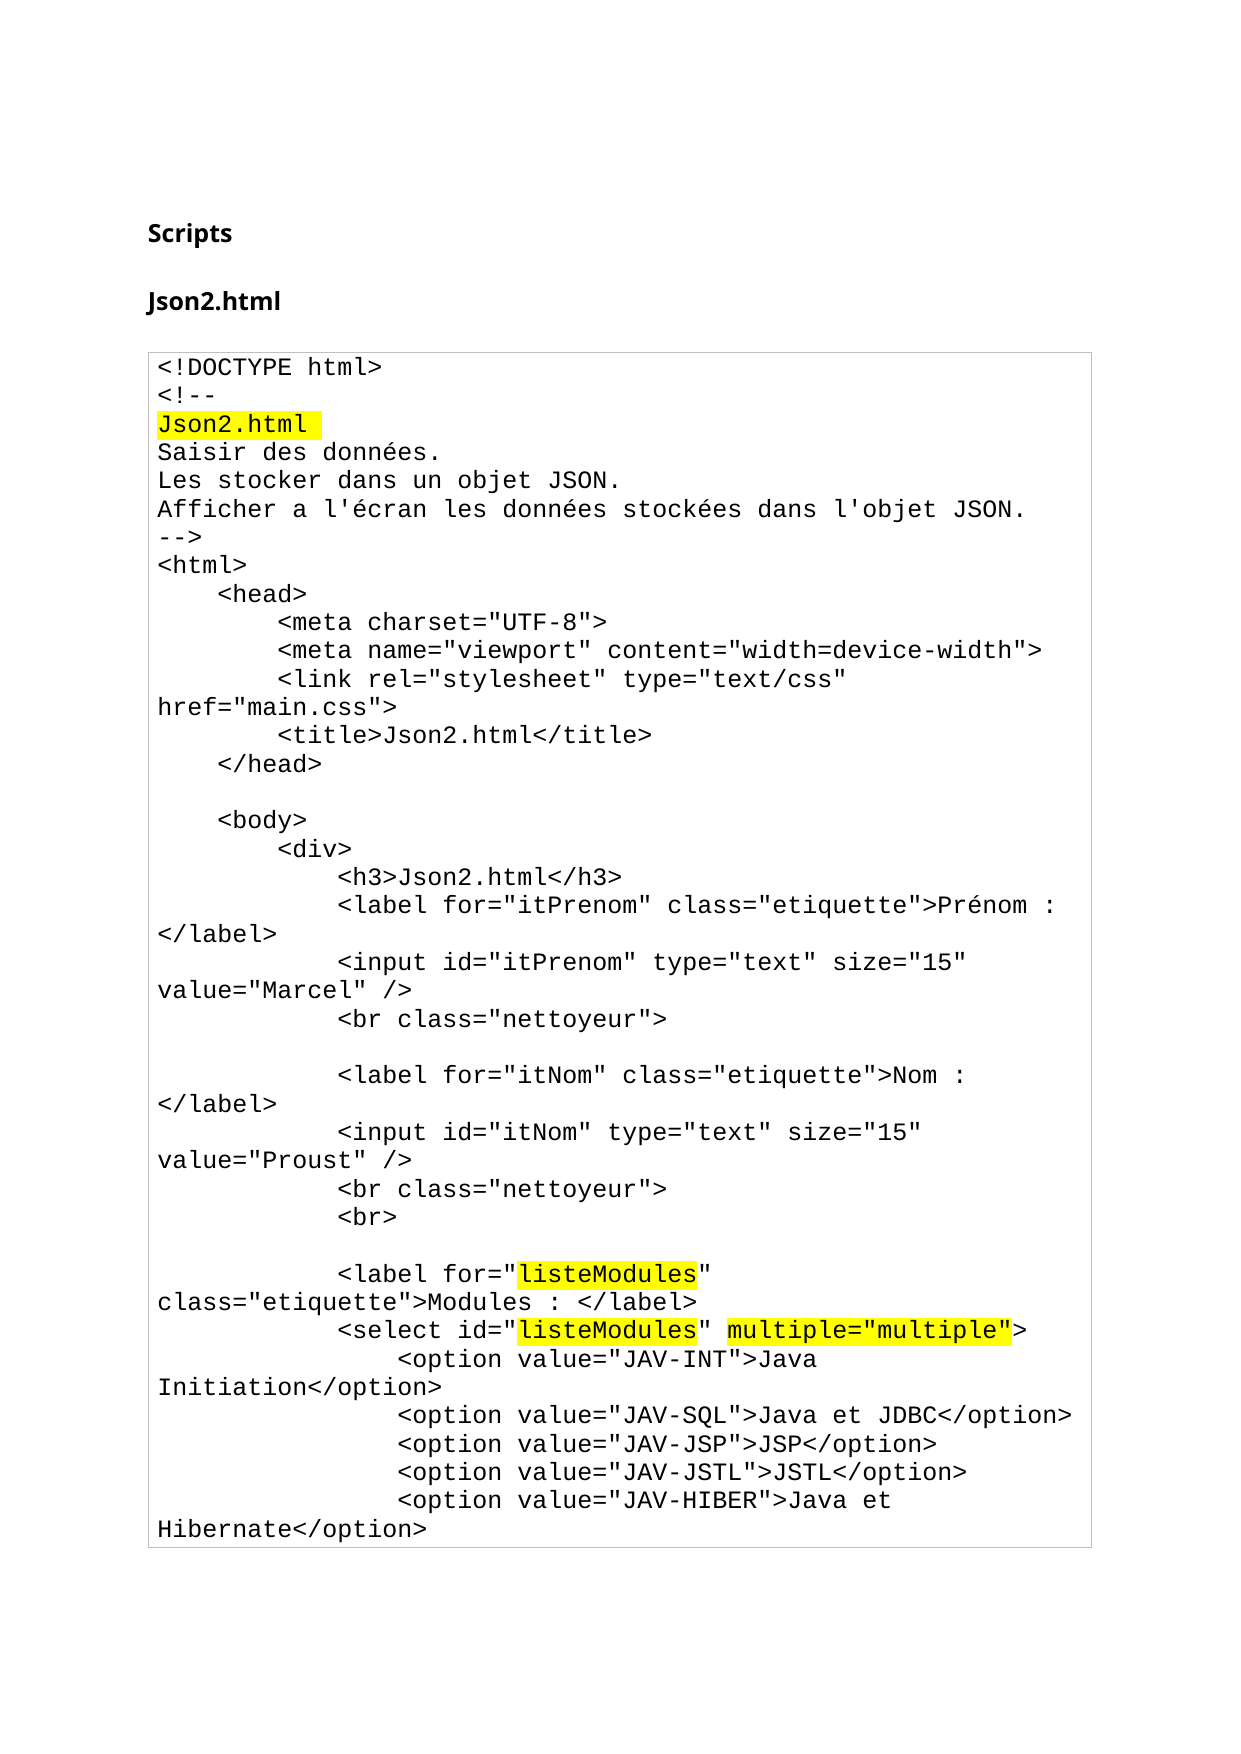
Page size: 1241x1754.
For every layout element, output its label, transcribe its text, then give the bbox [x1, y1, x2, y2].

text <label for="itPrenom" class="etiquette">Prénom : </label> [149, 890, 1091, 947]
text <br> [149, 1202, 1091, 1233]
text <label for="itNom" class="etiquette">Nom : </label> [149, 1060, 1091, 1117]
text <meta charset="UTF-8"> [149, 607, 1091, 635]
text <option value="JAV-INT">Java Initiation</option> [149, 1343, 1091, 1400]
text <option value="JAV-HIBER">Java et Hibernate</option> [149, 1485, 1091, 1547]
text Saisir des données. [149, 437, 1091, 465]
text <!-- [149, 380, 1091, 408]
text <select id="listeModules" multiple="multiple"> [149, 1315, 1091, 1343]
text Afficher a l'écran les données stockées dans l'objet JSON. [149, 493, 1091, 522]
text Json2.html [148, 283, 1092, 317]
text Les stocker dans un objet JSON. [149, 465, 1091, 493]
text <option value="JAV-SQL">Java et JDBC</option> [149, 1400, 1091, 1428]
text <br class="nettoyeur"> [149, 1003, 1091, 1035]
text <title>Json2.html</title> [149, 720, 1091, 748]
text <label for="listeModules" class="etiquette">Modules : </label> [149, 1258, 1091, 1315]
text --> [149, 522, 1091, 550]
text <link rel="stylesheet" type="text/css" href="main.css"> [149, 663, 1091, 720]
text Scripts [148, 215, 1092, 249]
text Json2.html [149, 408, 1091, 437]
text <!DOCTYPE html> [149, 353, 1091, 380]
text <head> [149, 578, 1091, 607]
text </head> [149, 748, 1091, 780]
text <br class="nettoyeur"> [149, 1173, 1091, 1202]
text <h3>Json2.html</h3> [149, 862, 1091, 890]
text <div> [149, 833, 1091, 862]
text <body> [149, 805, 1091, 833]
text <input id="itNom" type="text" size="15" value="Proust" /> [149, 1117, 1091, 1173]
text <input id="itPrenom" type="text" size="15" value="Marcel" /> [149, 947, 1091, 1003]
text <html> [149, 550, 1091, 578]
text <meta name="viewport" content="width=device-width"> [149, 635, 1091, 663]
text <option value="JAV-JSTL">JSTL</option> [149, 1457, 1091, 1485]
text <option value="JAV-JSP">JSP</option> [149, 1428, 1091, 1457]
